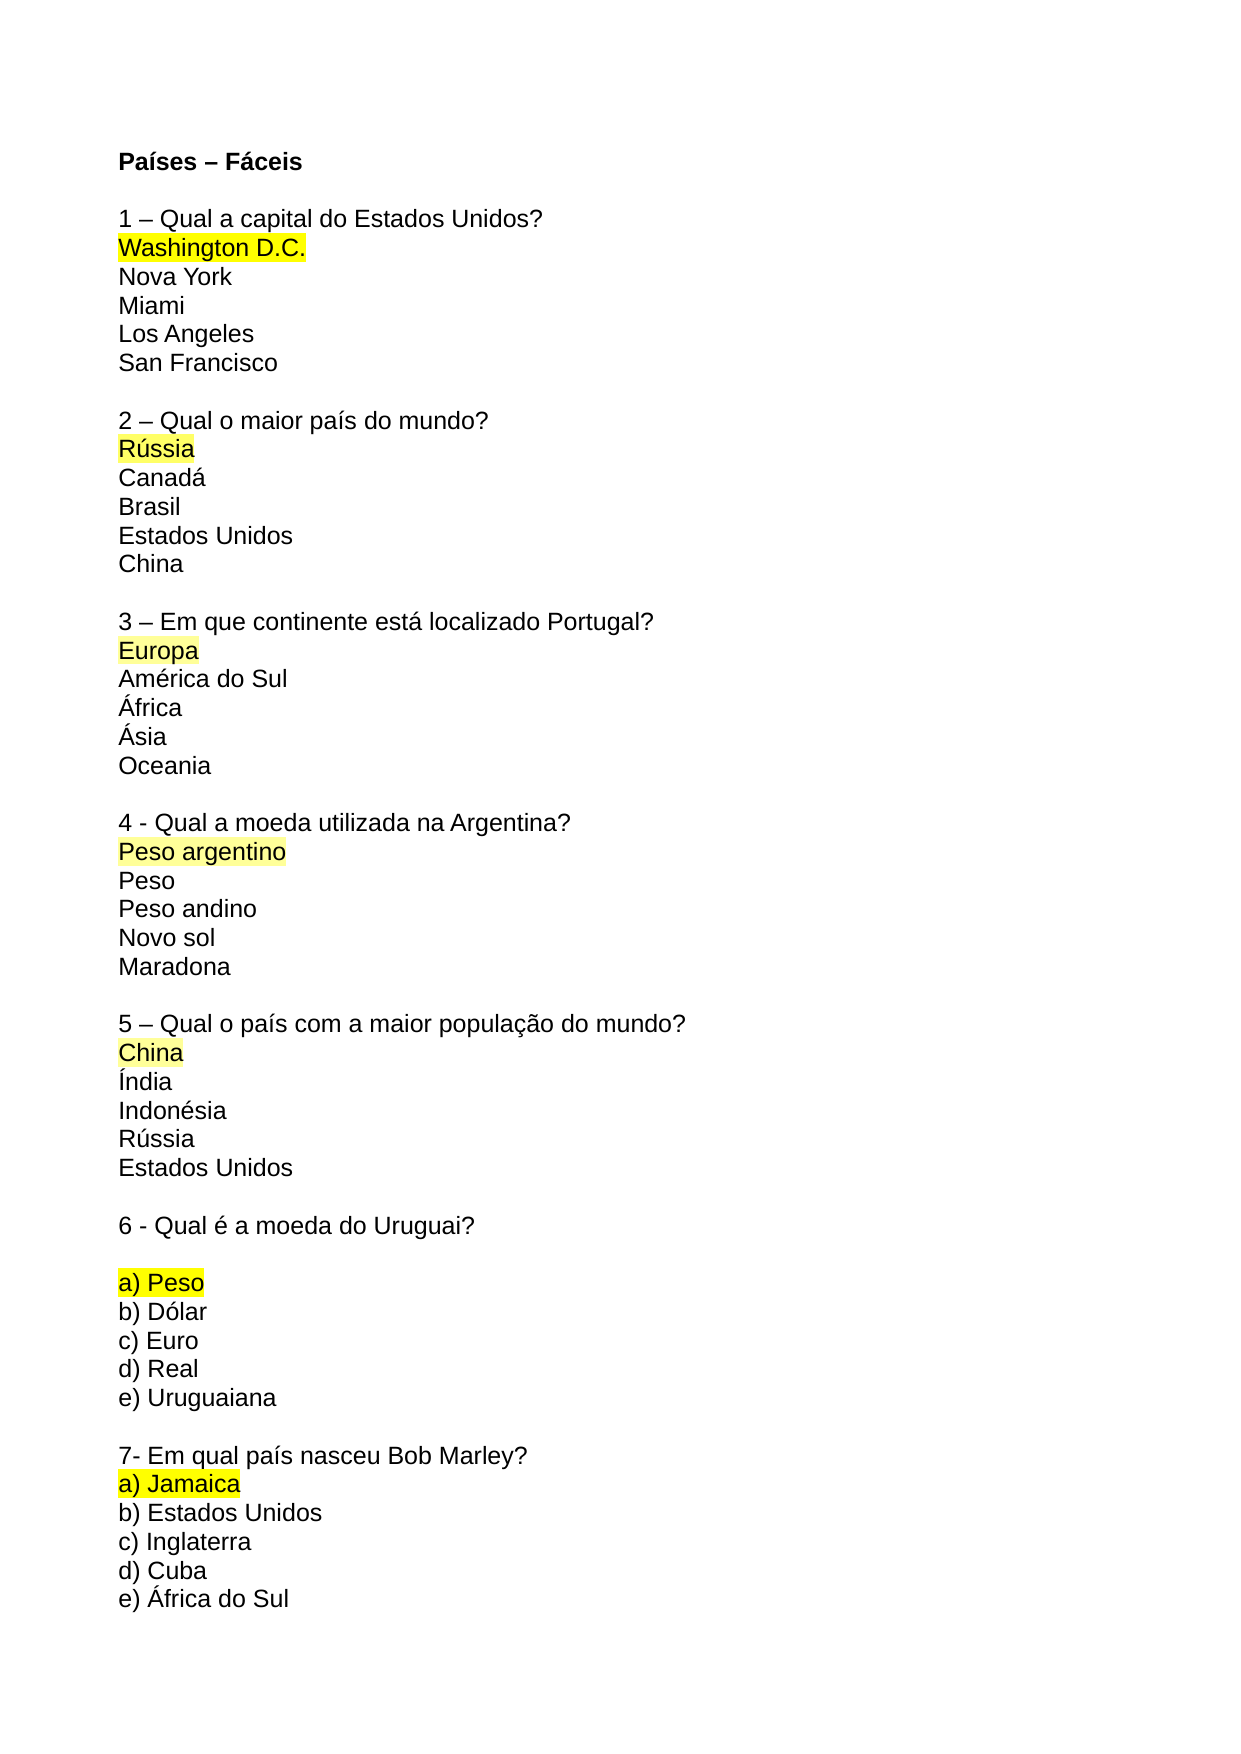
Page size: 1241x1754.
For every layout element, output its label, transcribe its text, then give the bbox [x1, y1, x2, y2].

text 4 - Qual a moeda utilizada na Argentina? [118, 808, 1122, 837]
text 5 – Qual o país com a maior população do mundo? [118, 1009, 1122, 1038]
text Los Angeles [118, 319, 1122, 348]
text San Francisco [118, 348, 1122, 377]
text e) África do Sul [118, 1584, 1122, 1613]
text Peso argentino [118, 837, 1122, 866]
text Estados Unidos [118, 1153, 1122, 1182]
text d) Real [118, 1354, 1122, 1383]
text Oceania [118, 751, 1122, 779]
text China [118, 549, 1122, 578]
text e) Uruguaiana [118, 1383, 1122, 1412]
text Rússia [118, 434, 1122, 463]
text c) Inglaterra [118, 1527, 1122, 1556]
text Países – Fáceis [118, 147, 1122, 176]
text Rússia [118, 1124, 1122, 1153]
text a) Peso [118, 1268, 1122, 1297]
text Estados Unidos [118, 521, 1122, 549]
text Miami [118, 291, 1122, 319]
text Peso [118, 866, 1122, 894]
text Canadá [118, 463, 1122, 492]
text Europa [118, 636, 1122, 664]
text América do Sul [118, 664, 1122, 693]
text 7- Em qual país nasceu Bob Marley? [118, 1441, 1122, 1469]
text Peso andino [118, 894, 1122, 923]
text 1 – Qual a capital do Estados Unidos? [118, 204, 1122, 233]
text China [118, 1038, 1122, 1067]
text d) Cuba [118, 1556, 1122, 1584]
text Maradona [118, 952, 1122, 981]
text Índia [118, 1067, 1122, 1096]
text Ásia [118, 722, 1122, 751]
text 6 - Qual é a moeda do Uruguai? [118, 1211, 1122, 1239]
text Nova York [118, 262, 1122, 291]
text a) Jamaica [118, 1469, 1122, 1498]
text 3 – Em que continente está localizado Portugal? [118, 607, 1122, 636]
text b) Dólar [118, 1297, 1122, 1326]
text 2 – Qual o maior país do mundo? [118, 406, 1122, 434]
text b) Estados Unidos [118, 1498, 1122, 1527]
text Novo sol [118, 923, 1122, 952]
text África [118, 693, 1122, 722]
text Indonésia [118, 1096, 1122, 1124]
text Washington D.C. [118, 233, 1122, 262]
text c) Euro [118, 1326, 1122, 1354]
text Brasil [118, 492, 1122, 521]
